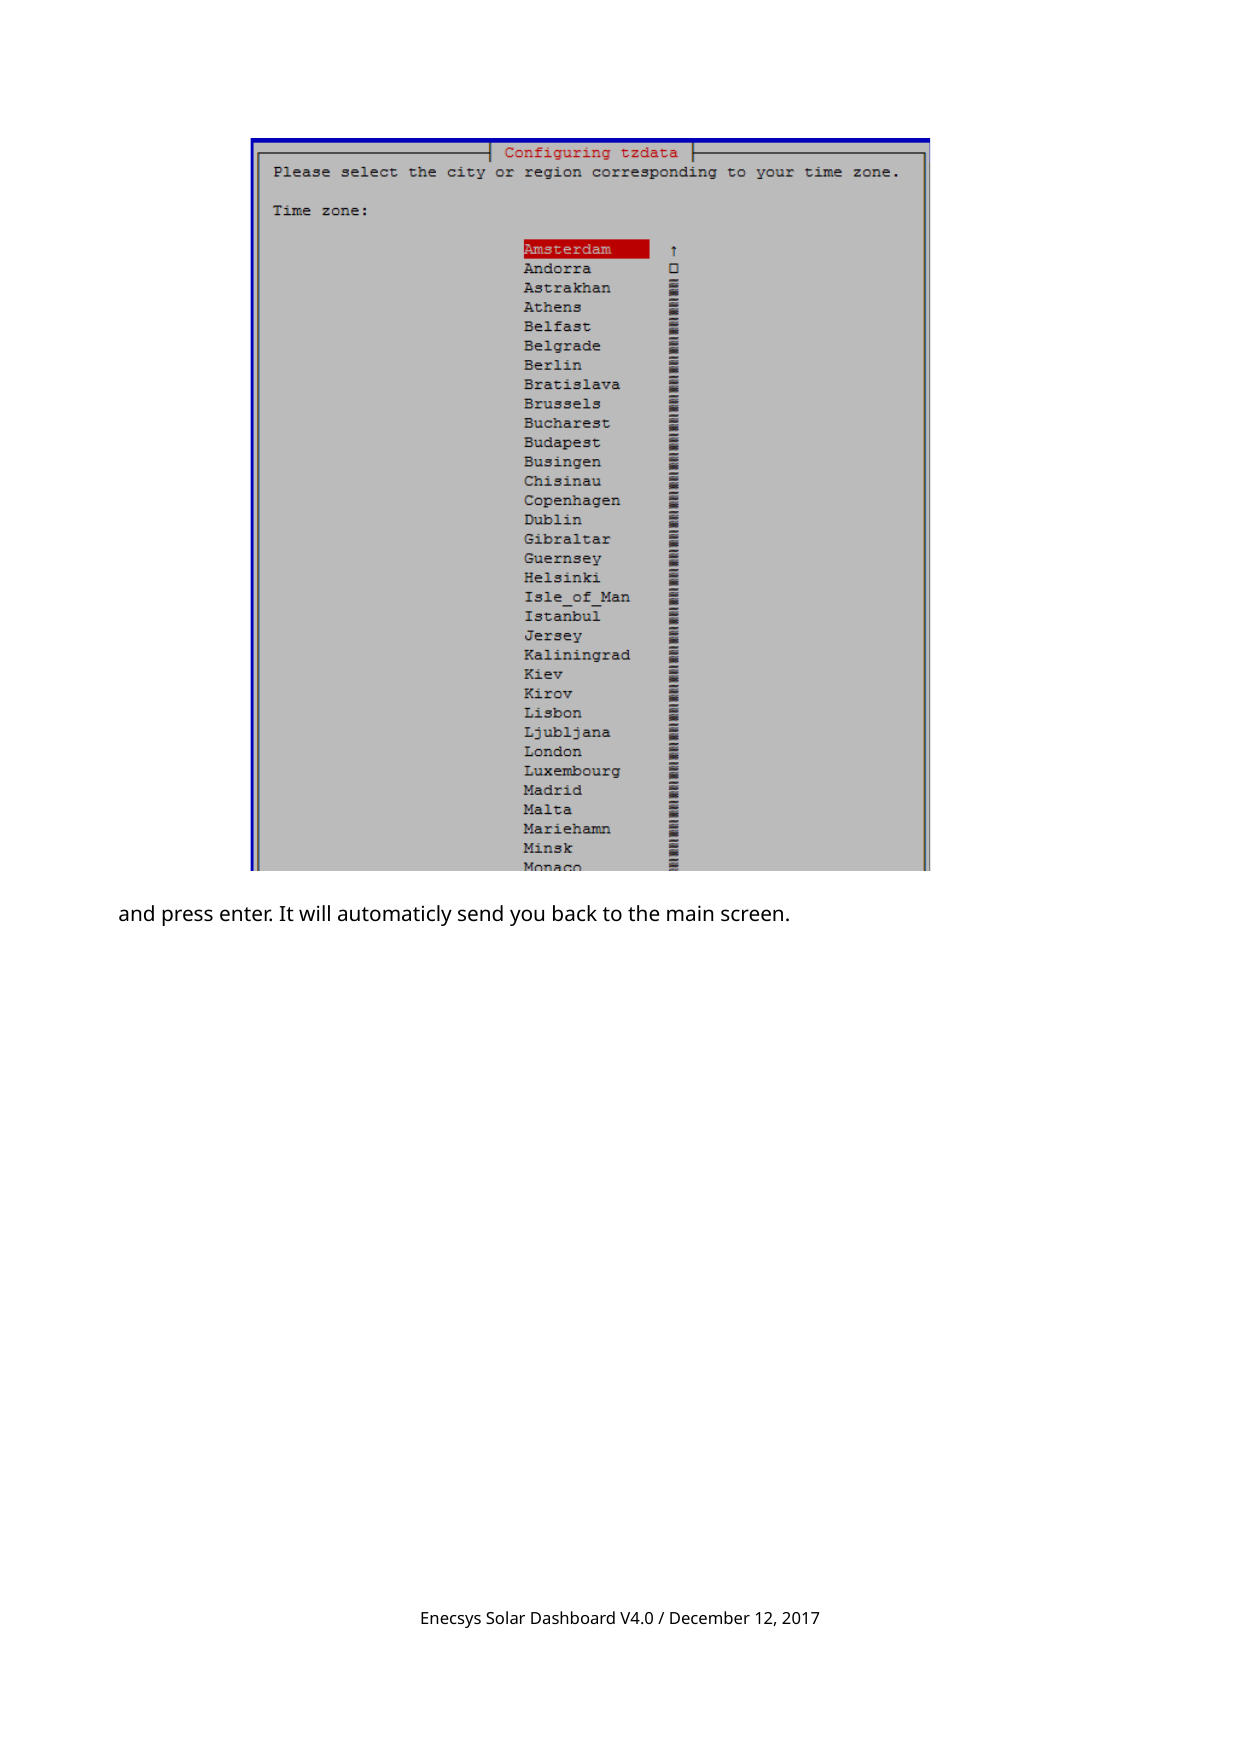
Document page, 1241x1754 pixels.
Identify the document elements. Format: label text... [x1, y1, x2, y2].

picture [250, 138, 931, 871]
text and press enter. It will automaticly send you back to the main screen. [118, 899, 1122, 927]
